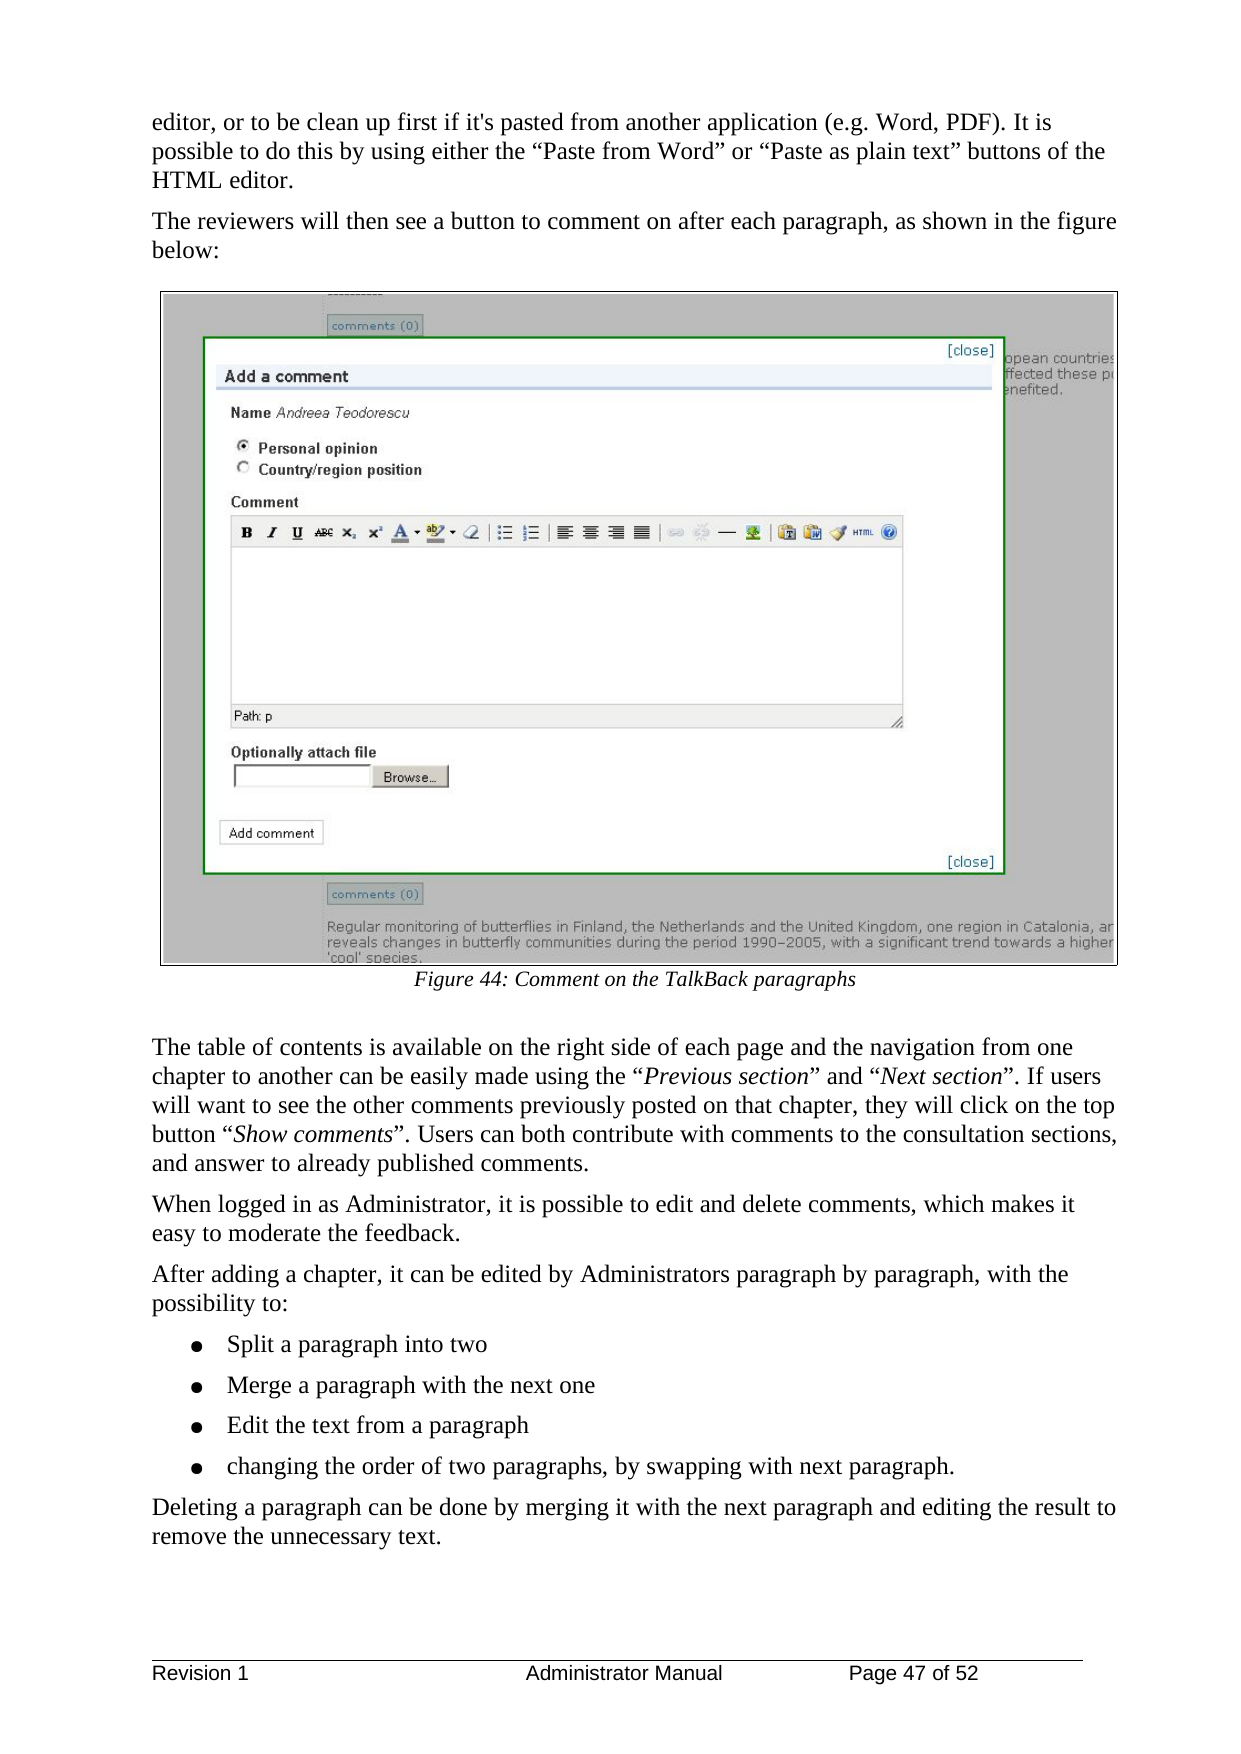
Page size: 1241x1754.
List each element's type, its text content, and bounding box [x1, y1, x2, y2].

list Edit the text from a paragraph [189, 1410, 1120, 1439]
list changing the order of two paragraphs, by swapping with next paragraph. [189, 1451, 1120, 1480]
text Figure 44: Comment on the TalkBack paragraphs [148, 288, 1124, 991]
text The reviewers will then see a button to comment on after each paragraph, as shown in the figure below: [152, 206, 1120, 264]
list Merge a paragraph with the next one [189, 1369, 1120, 1398]
text The table of contents is available on the right side of each page and the navigation from one chapter to another can be easily made using the “Previous section” and “Next section”. If users will want to see the other comments previously posted on that chapter, they will click on the top button “Show comments”. Users can both contribute with comments to the consultation sections, and answer to already published comments. [152, 1032, 1120, 1177]
text When logged in as Administrator, it is possible to edit and delete comments, which makes it easy to moderate the feedback. [152, 1189, 1120, 1247]
picture [163, 294, 1114, 963]
text After adding a chapter, it can be edited by Administrators paragraph by paragraph, with the possibility to: [152, 1259, 1120, 1317]
text editor, or to be clean up first if it's pasted from another application (e.g. Word, PDF). It is possible to do this by using either the “Paste from Word” or “Paste as plain text” buttons of the HTML editor. [152, 107, 1120, 194]
list Split a paragraph into two [189, 1329, 1120, 1358]
text Deleting a paragraph can be done by merging it with the next paragraph and editing the result to remove the unnecessary text. [152, 1492, 1120, 1550]
